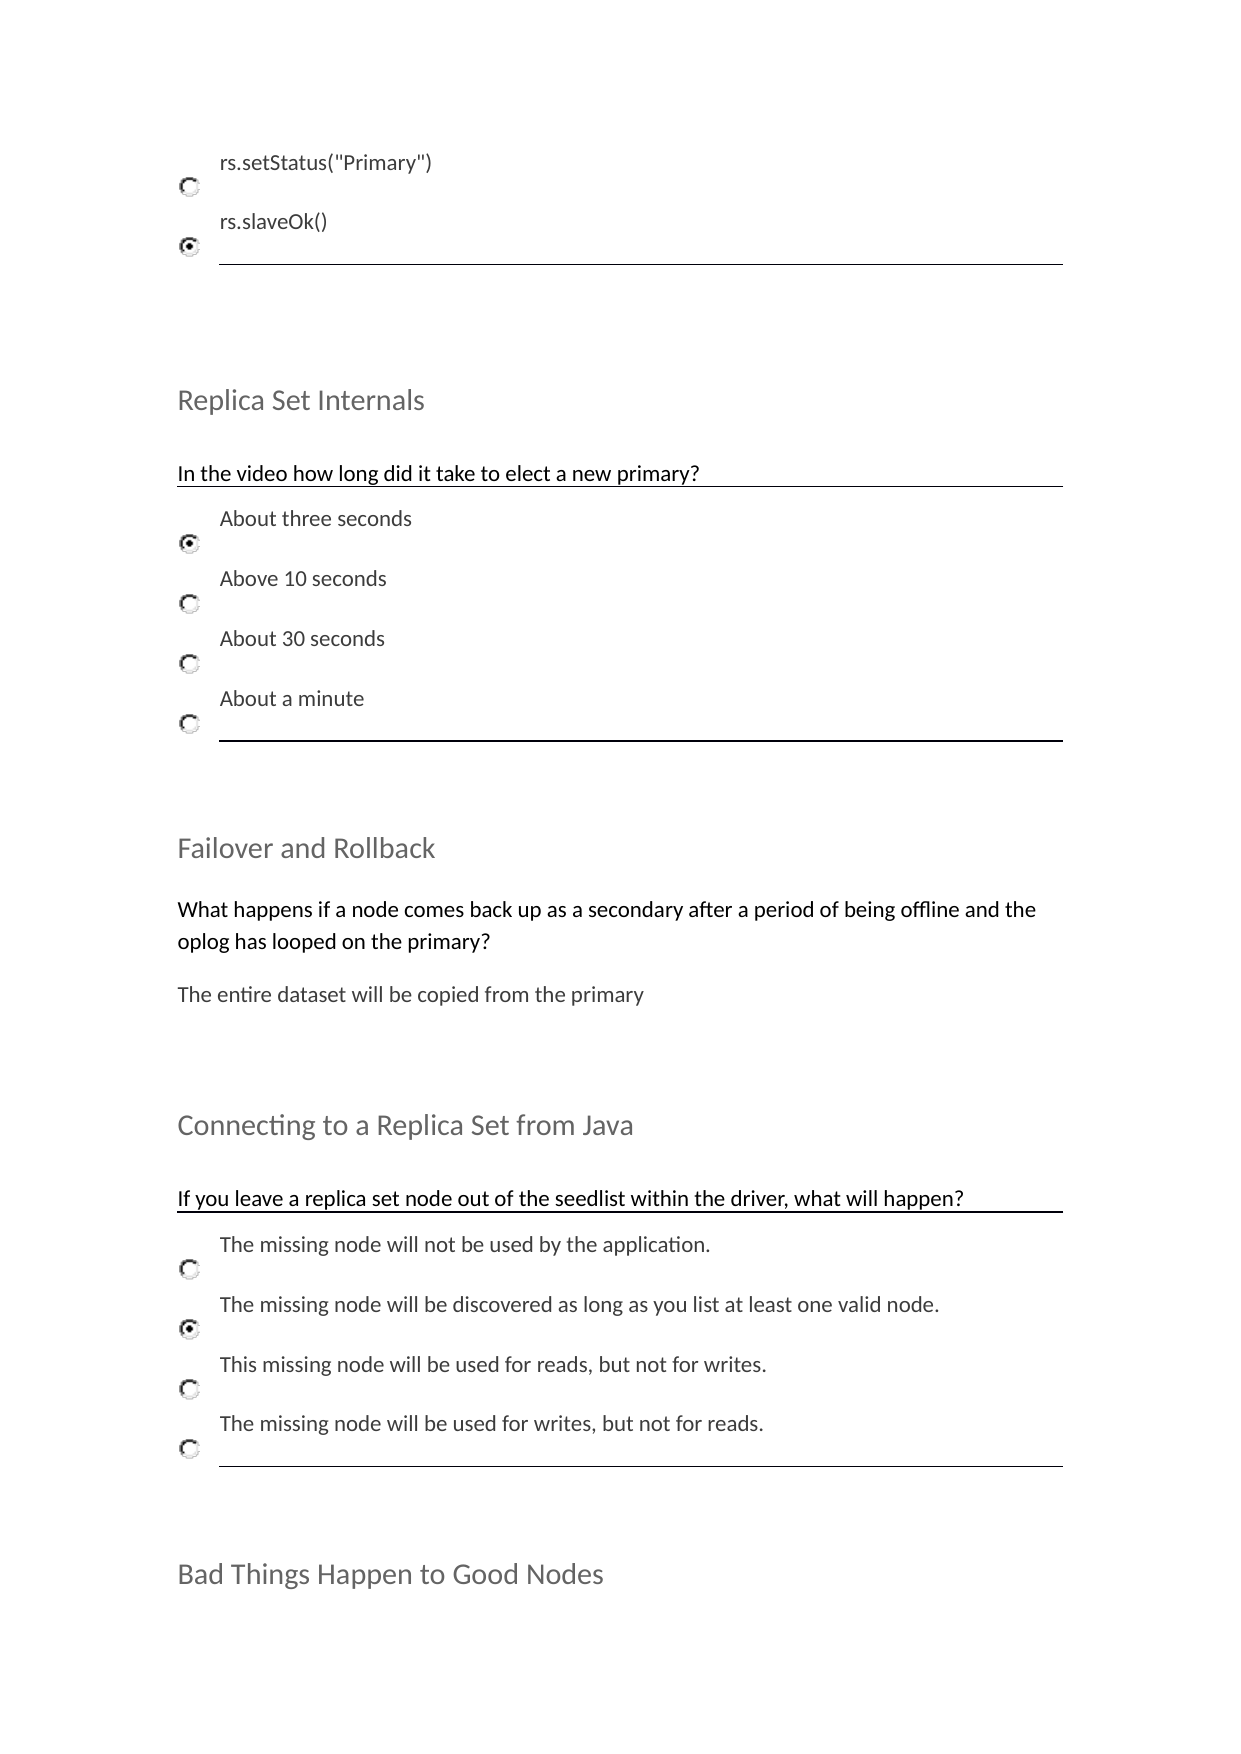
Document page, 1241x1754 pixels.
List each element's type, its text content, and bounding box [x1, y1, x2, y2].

text The entire dataset will be copied from the primary [177, 980, 1063, 1073]
text The missing node will not be used by the application. [177, 1230, 1063, 1290]
text If you leave a replica set node out of the seedlist within the driver, what will happen? [177, 1172, 1063, 1211]
text The missing node will be discovered as long as you list at least one valid node. [177, 1290, 1063, 1350]
subtitle Replica Set Internals [177, 381, 1063, 417]
text About three seconds [177, 504, 1063, 564]
text About 30 seconds [177, 624, 1063, 684]
subtitle Bad Things Happen to Good Nodes [177, 1555, 1063, 1592]
text The missing node will be used for writes, but not for reads. [177, 1409, 1063, 1466]
text rs.slaveOk() [177, 207, 1063, 264]
text In the video how long did it take to elect a new primary? [177, 447, 1063, 486]
text About a minute [177, 684, 1063, 740]
text What happens if a node comes back up as a secondary after a period of being offline and the oplog has looped on the primary? [177, 895, 1063, 955]
text This missing node will be used for reads, but not for writes. [177, 1350, 1063, 1409]
text Above 10 seconds [177, 564, 1063, 624]
text rs.setStatus("Primary") [177, 148, 1063, 207]
subtitle Connecting to a Replica Set from Java [177, 1106, 1063, 1143]
subtitle Failover and Rollback [177, 829, 1063, 866]
